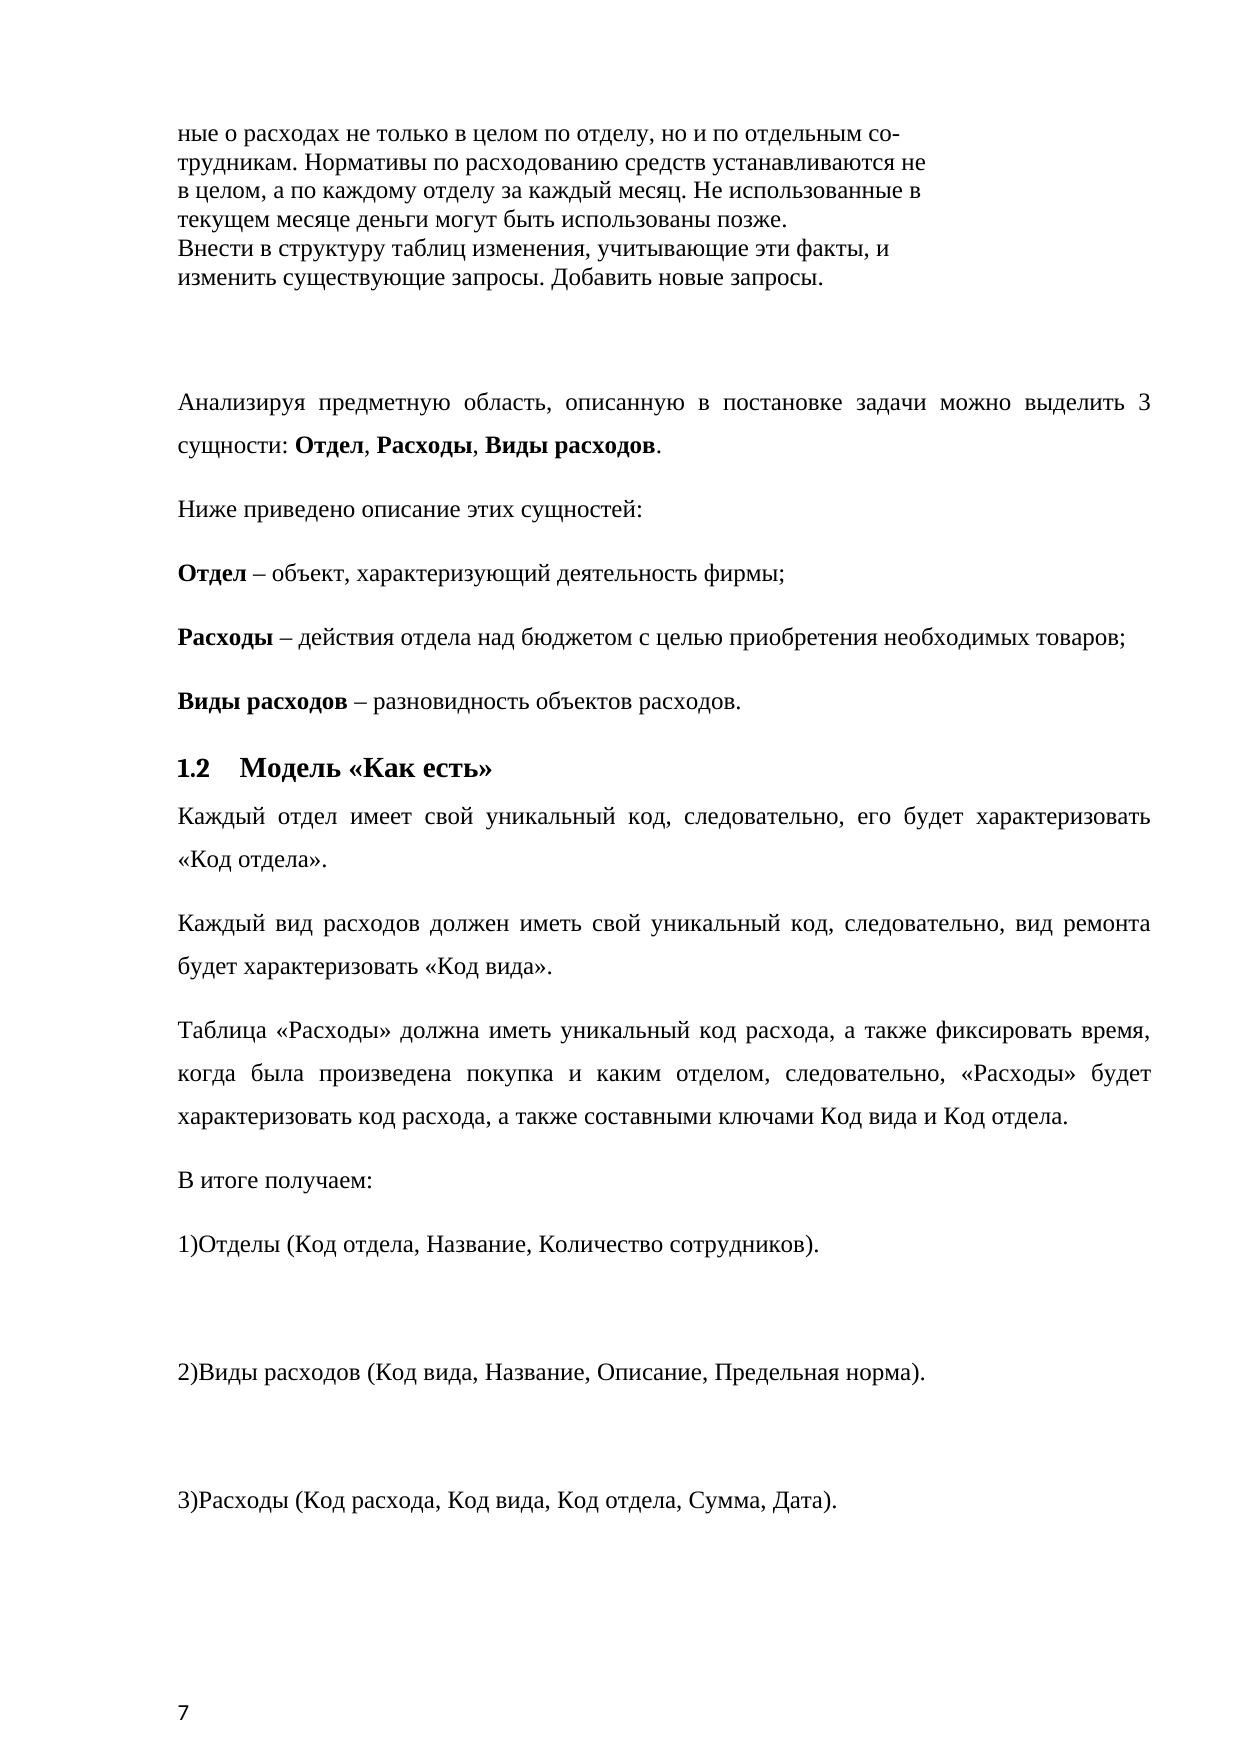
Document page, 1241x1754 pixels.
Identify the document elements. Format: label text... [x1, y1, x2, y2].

text 2)Виды расходов (Код вида, Название, Описание, Предельная норма). [177, 1357, 1152, 1386]
text текущем месяце деньги могут быть использованы позже. [177, 204, 1152, 233]
text Каждый отдел имеет свой уникальный код, следовательно, его будет характеризовать «Код отдела». [177, 801, 1152, 873]
text Ниже приведено описание этих сущностей: [177, 494, 1152, 523]
text Каждый вид расходов должен иметь свой уникальный код, следовательно, вид ремонта будет характеризовать «Код вида». [177, 908, 1152, 980]
text Виды расходов – разновидность объектов расходов. [177, 686, 1152, 714]
text трудникам. Нормативы по расходованию средств устанавливаются не [177, 147, 1152, 176]
subtitle 1.2 Модель «Как есть» [177, 750, 1152, 784]
text 1)Отделы (Код отдела, Название, Количество сотрудников). [177, 1229, 1152, 1258]
text в целом, а по каждому отделу за каждый месяц. Не использованные в [177, 176, 1152, 204]
text изменить существующие запросы. Добавить новые запросы. [177, 262, 1152, 291]
text Таблица «Расходы» должна иметь уникальный код расхода, а также фиксировать время, когда была произведена покупка и каким отделом, следовательно, «Расходы» будет характеризовать код расхода, а также составными ключами Код вида и Код отдела. [177, 1015, 1152, 1130]
text Отдел – объект, характеризующий деятельность фирмы; [177, 558, 1152, 587]
text Внести в структуру таблиц изменения, учитывающие эти факты, и [177, 233, 1152, 262]
text Расходы – действия отдела над бюджетом с целью приобретения необходимых товаров; [177, 622, 1152, 651]
text ные о расходах не только в целом по отделу, но и по отдельным со- [177, 118, 1152, 147]
text Анализируя предметную область, описанную в постановке задачи можно выделить 3 сущности: Отдел, Расходы, Виды расходов. [177, 387, 1152, 459]
text В итоге получаем: [177, 1165, 1152, 1194]
text 3)Расходы (Код расхода, Код вида, Код отдела, Сумма, Дата). [177, 1485, 1152, 1514]
